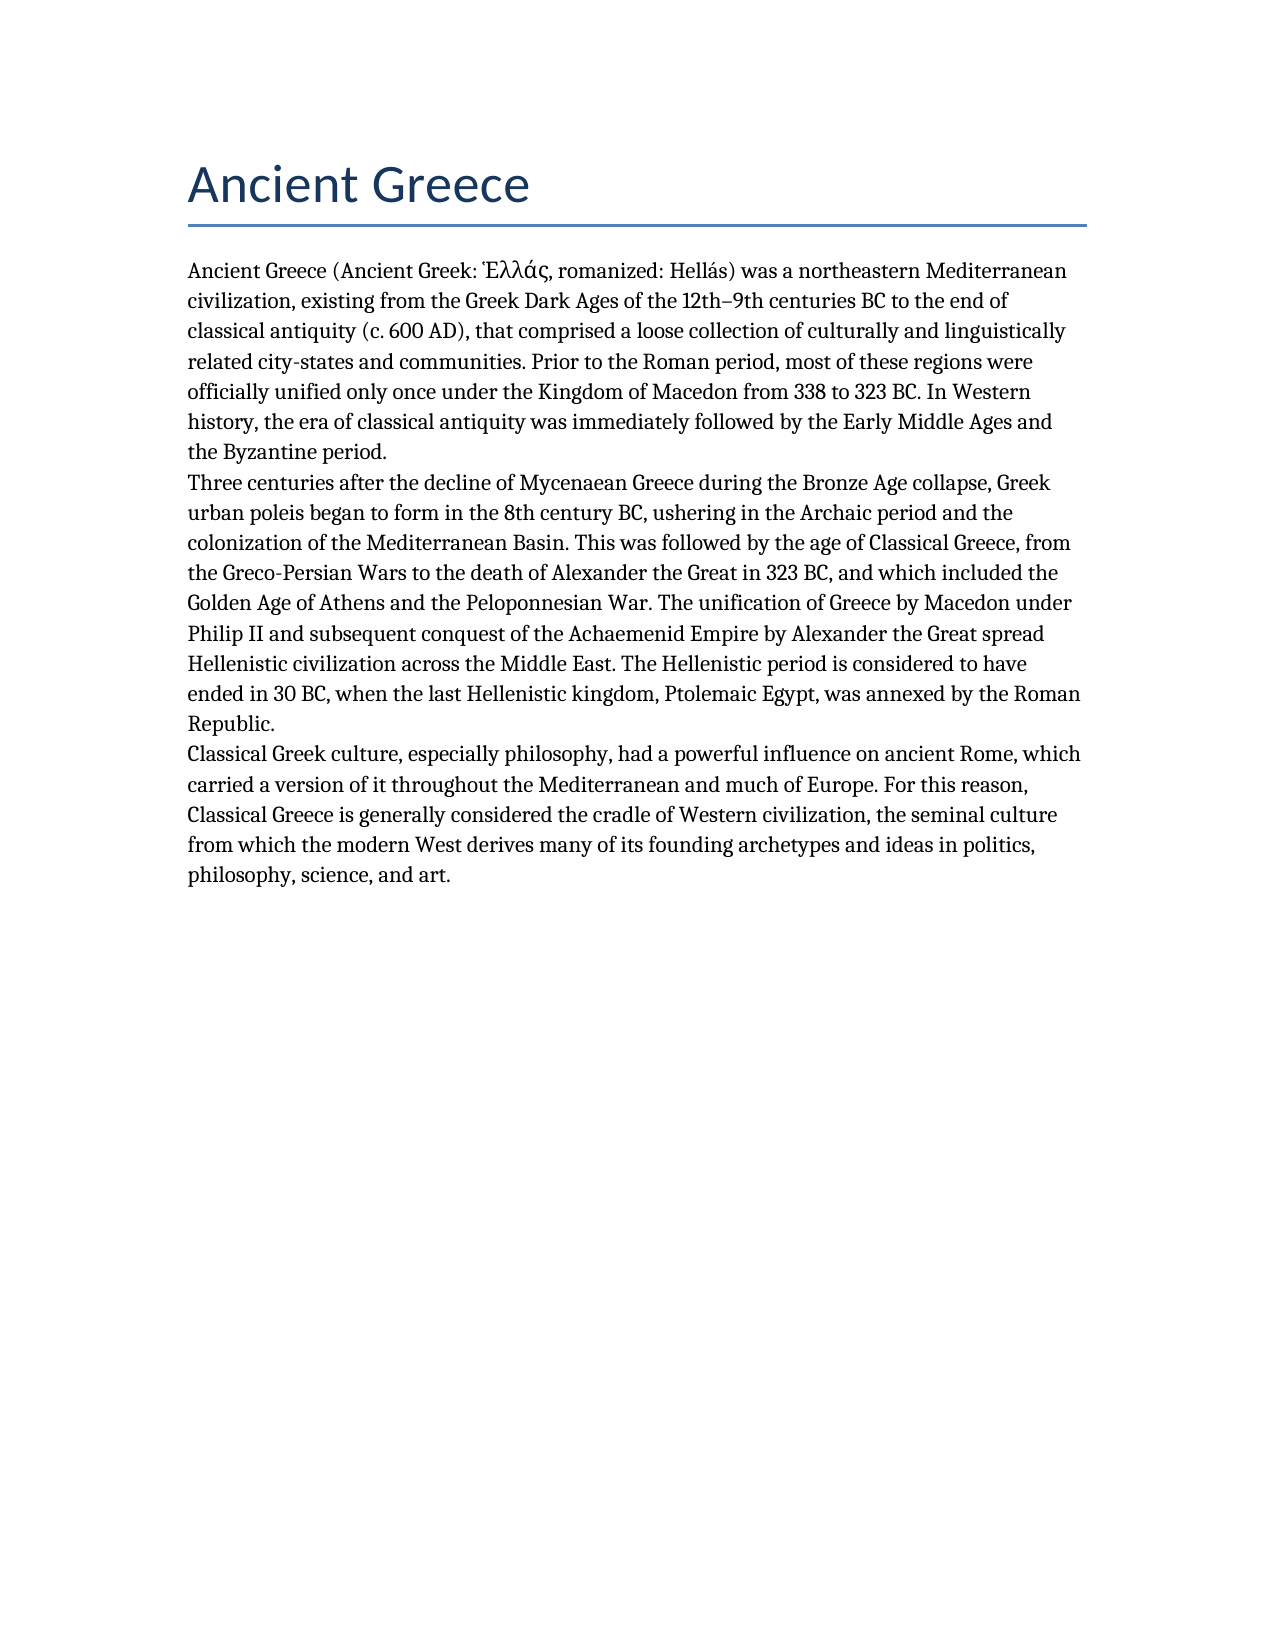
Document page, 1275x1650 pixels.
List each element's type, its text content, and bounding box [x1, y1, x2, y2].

text Ancient Greece (Ancient Greek: Ἑλλάς, romanized: Hellás) was a northeastern Mediterranean civilization, existing from the Greek Dark Ages of the 12th–9th centuries BC to the end of classical antiquity (c. 600 AD), that comprised a loose collection of culturally and linguistically related city-states and communities. Prior to the Roman period, most of these regions were officially unified only once under the Kingdom of Macedon from 338 to 323 BC. In Western history, the era of classical antiquity was immediately followed by the Early Middle Ages and the Byzantine period. Three centuries after the decline of Mycenaean Greece during the Bronze Age collapse, Greek urban poleis began to form in the 8th century BC, ushering in the Archaic period and the colonization of the Mediterranean Basin. This was followed by the age of Classical Greece, from the Greco-Persian Wars to the death of Alexander the Great in 323 BC, and which included the Golden Age of Athens and the Peloponnesian War. The unification of Greece by Macedon under Philip II and subsequent conquest of the Achaemenid Empire by Alexander the Great spread Hellenistic civilization across the Middle East. The Hellenistic period is considered to have ended in 30 BC, when the last Hellenistic kingdom, Ptolemaic Egypt, was annexed by the Roman Republic. Classical Greek culture, especially philosophy, had a powerful influence on ancient Rome, which carried a version of it throughout the Mediterranean and much of Europe. For this reason, Classical Greece is generally considered the cradle of Western civilization, the seminal culture from which the modern West derives many of its founding archetypes and ideas in politics, philosophy, science, and art. [187, 258, 1087, 888]
title Ancient Greece [187, 150, 1087, 227]
